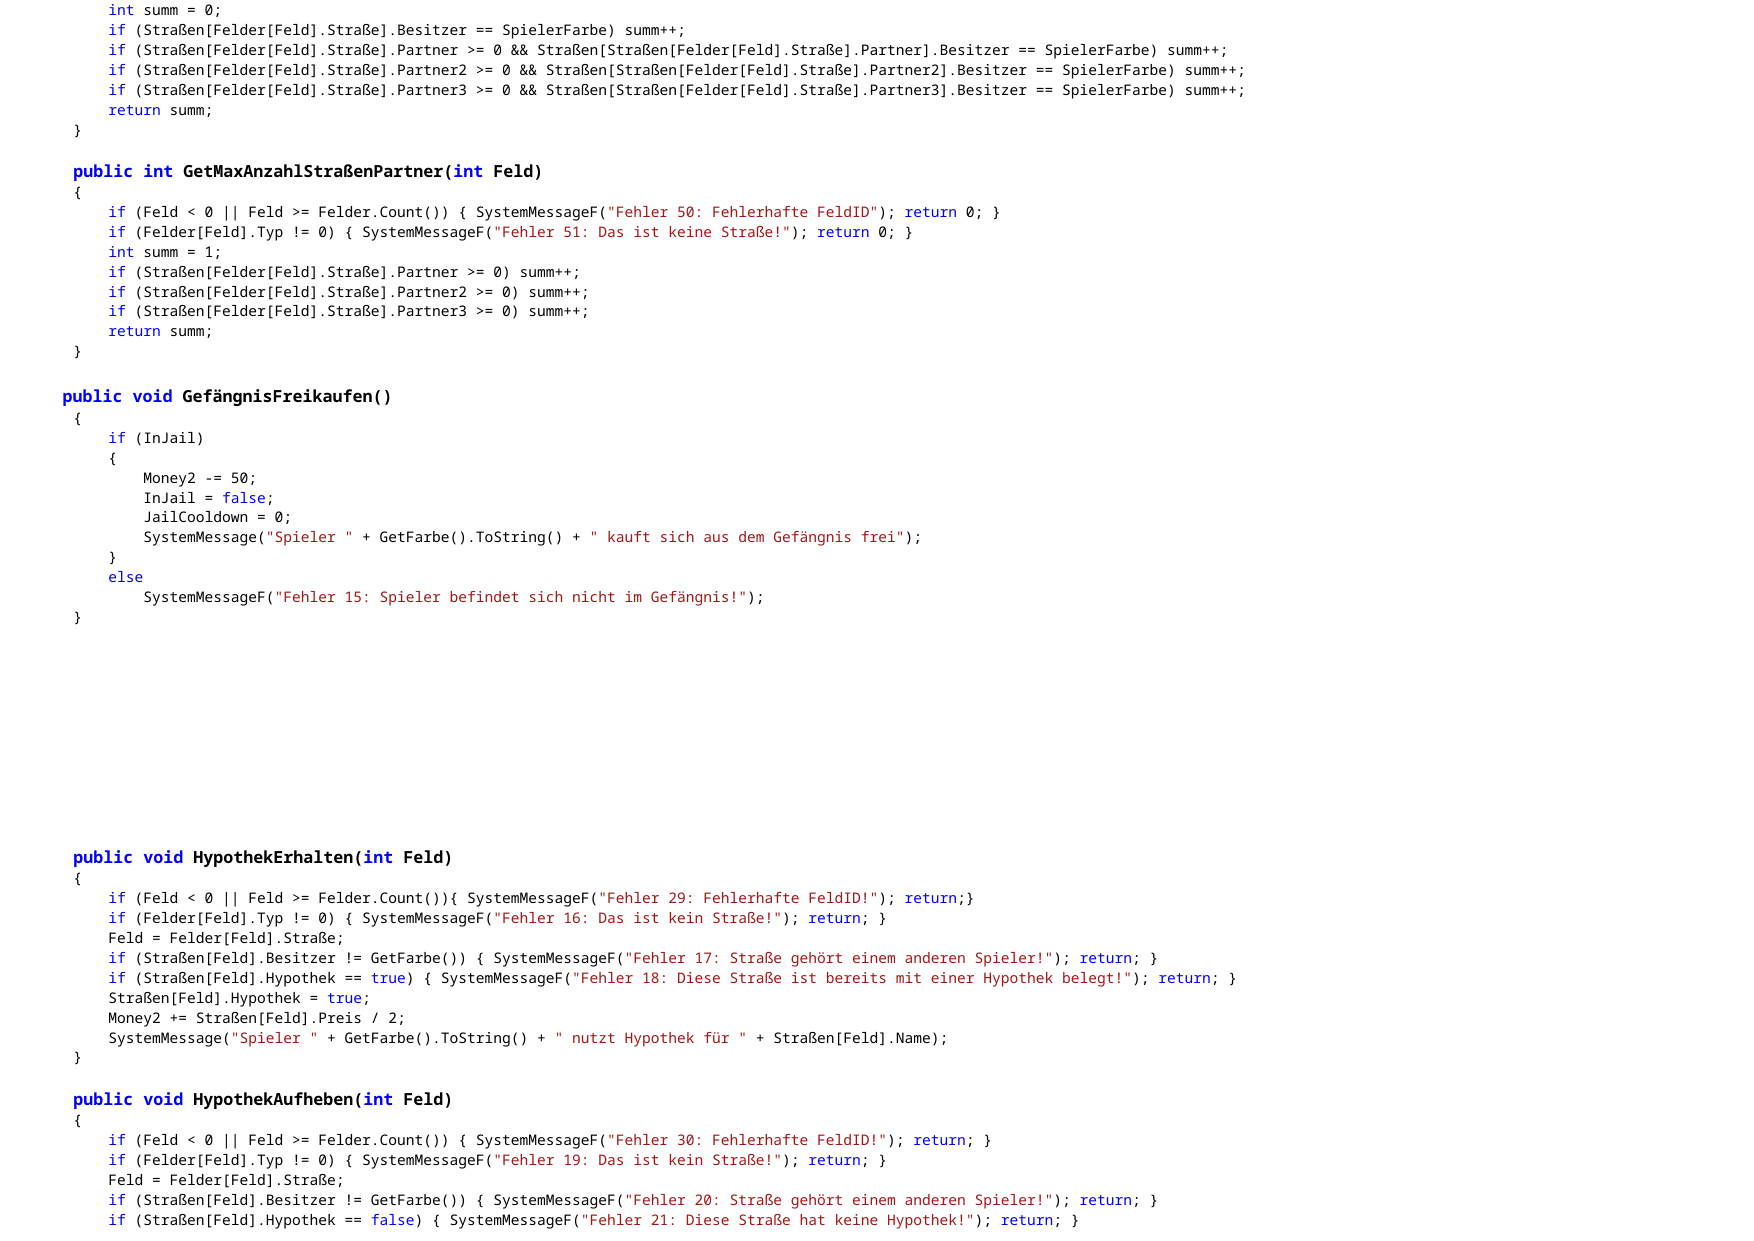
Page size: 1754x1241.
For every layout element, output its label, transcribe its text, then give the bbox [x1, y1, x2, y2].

text if (Straßen[Feld].Besitzer != GetFarbe()) { SystemMessageF("Fehler 20: Straße gehört einem anderen Spieler!"); return; } [3, 1189, 1751, 1209]
text Straßen[Feld].Hypothek = true; [3, 988, 1751, 1007]
text Feld = Felder[Feld].Straße; [3, 928, 1751, 948]
text Feld = Felder[Feld].Straße; [3, 1169, 1751, 1189]
text SystemMessage("Spieler " + GetFarbe().ToString() + " kauft sich aus dem Gefängnis frei"); [3, 527, 1751, 547]
text public void GefängnisFreikaufen() [3, 381, 1751, 408]
text } [3, 1047, 1751, 1067]
text if (Straßen[Felder[Feld].Straße].Partner2 >= 0 && Straßen[Straßen[Felder[Feld].Straße].Partner2].Besitzer == SpielerFarbe) summ++; [3, 60, 1751, 79]
text Money2 -= 50; [3, 467, 1751, 487]
text if (Felder[Feld].Typ != 0) { SystemMessageF("Fehler 51: Das ist keine Straße!"); return 0; } [3, 222, 1751, 242]
text JailCooldown = 0; [3, 507, 1751, 527]
text return summ; [3, 321, 1751, 341]
text } [3, 607, 1751, 627]
text { [3, 868, 1751, 888]
text SystemMessage("Spieler " + GetFarbe().ToString() + " nutzt Hypothek für " + Straßen[Feld].Name); [3, 1027, 1751, 1047]
text public void HypothekAufheben(int Feld) [3, 1087, 1751, 1110]
text Money2 += Straßen[Feld].Preis / 2; [3, 1007, 1751, 1027]
text { [3, 182, 1751, 202]
text if (Feld < 0 || Feld >= Felder.Count()) { SystemMessageF("Fehler 50: Fehlerhafte FeldID"); return 0; } [3, 202, 1751, 222]
text public int GetMaxAnzahlStraßenPartner(int Feld) [3, 159, 1751, 182]
text if (Felder[Feld].Typ != 0) { SystemMessageF("Fehler 19: Das ist kein Straße!"); return; } [3, 1149, 1751, 1169]
text else [3, 567, 1751, 587]
text if (Feld < 0 || Feld >= Felder.Count()){ SystemMessageF("Fehler 29: Fehlerhafte FeldID!"); return;} [3, 888, 1751, 908]
text SystemMessageF("Fehler 15: Spieler befindet sich nicht im Gefängnis!"); [3, 587, 1751, 607]
text int summ = 0; [3, 0, 1751, 20]
text int summ = 1; [3, 242, 1751, 261]
text if (Straßen[Feld].Hypothek == false) { SystemMessageF("Fehler 21: Diese Straße hat keine Hypothek!"); return; } [3, 1209, 1751, 1229]
text if (Straßen[Felder[Feld].Straße].Besitzer == SpielerFarbe) summ++; [3, 20, 1751, 40]
text if (Straßen[Feld].Besitzer != GetFarbe()) { SystemMessageF("Fehler 17: Straße gehört einem anderen Spieler!"); return; } [3, 948, 1751, 968]
text public void HypothekErhalten(int Feld) [3, 846, 1751, 868]
text } [3, 341, 1751, 361]
text if (InJail) [3, 428, 1751, 448]
text } [3, 119, 1751, 139]
text if (Straßen[Felder[Feld].Straße].Partner3 >= 0 && Straßen[Straßen[Felder[Feld].Straße].Partner3].Besitzer == SpielerFarbe) summ++; [3, 79, 1751, 99]
text if (Felder[Feld].Typ != 0) { SystemMessageF("Fehler 16: Das ist kein Straße!"); return; } [3, 908, 1751, 928]
text if (Feld < 0 || Feld >= Felder.Count()) { SystemMessageF("Fehler 30: Fehlerhafte FeldID!"); return; } [3, 1130, 1751, 1149]
text if (Straßen[Felder[Feld].Straße].Partner3 >= 0) summ++; [3, 301, 1751, 321]
text { [3, 448, 1751, 467]
text } [3, 547, 1751, 567]
text if (Straßen[Felder[Feld].Straße].Partner2 >= 0) summ++; [3, 281, 1751, 301]
text if (Straßen[Feld].Hypothek == true) { SystemMessageF("Fehler 18: Diese Straße ist bereits mit einer Hypothek belegt!"); return; } [3, 968, 1751, 988]
text if (Straßen[Felder[Feld].Straße].Partner >= 0) summ++; [3, 261, 1751, 281]
text InJail = false; [3, 487, 1751, 507]
text { [3, 1110, 1751, 1130]
text { [3, 408, 1751, 428]
text return summ; [3, 99, 1751, 119]
text if (Straßen[Felder[Feld].Straße].Partner >= 0 && Straßen[Straßen[Felder[Feld].Straße].Partner].Besitzer == SpielerFarbe) summ++; [3, 40, 1751, 60]
